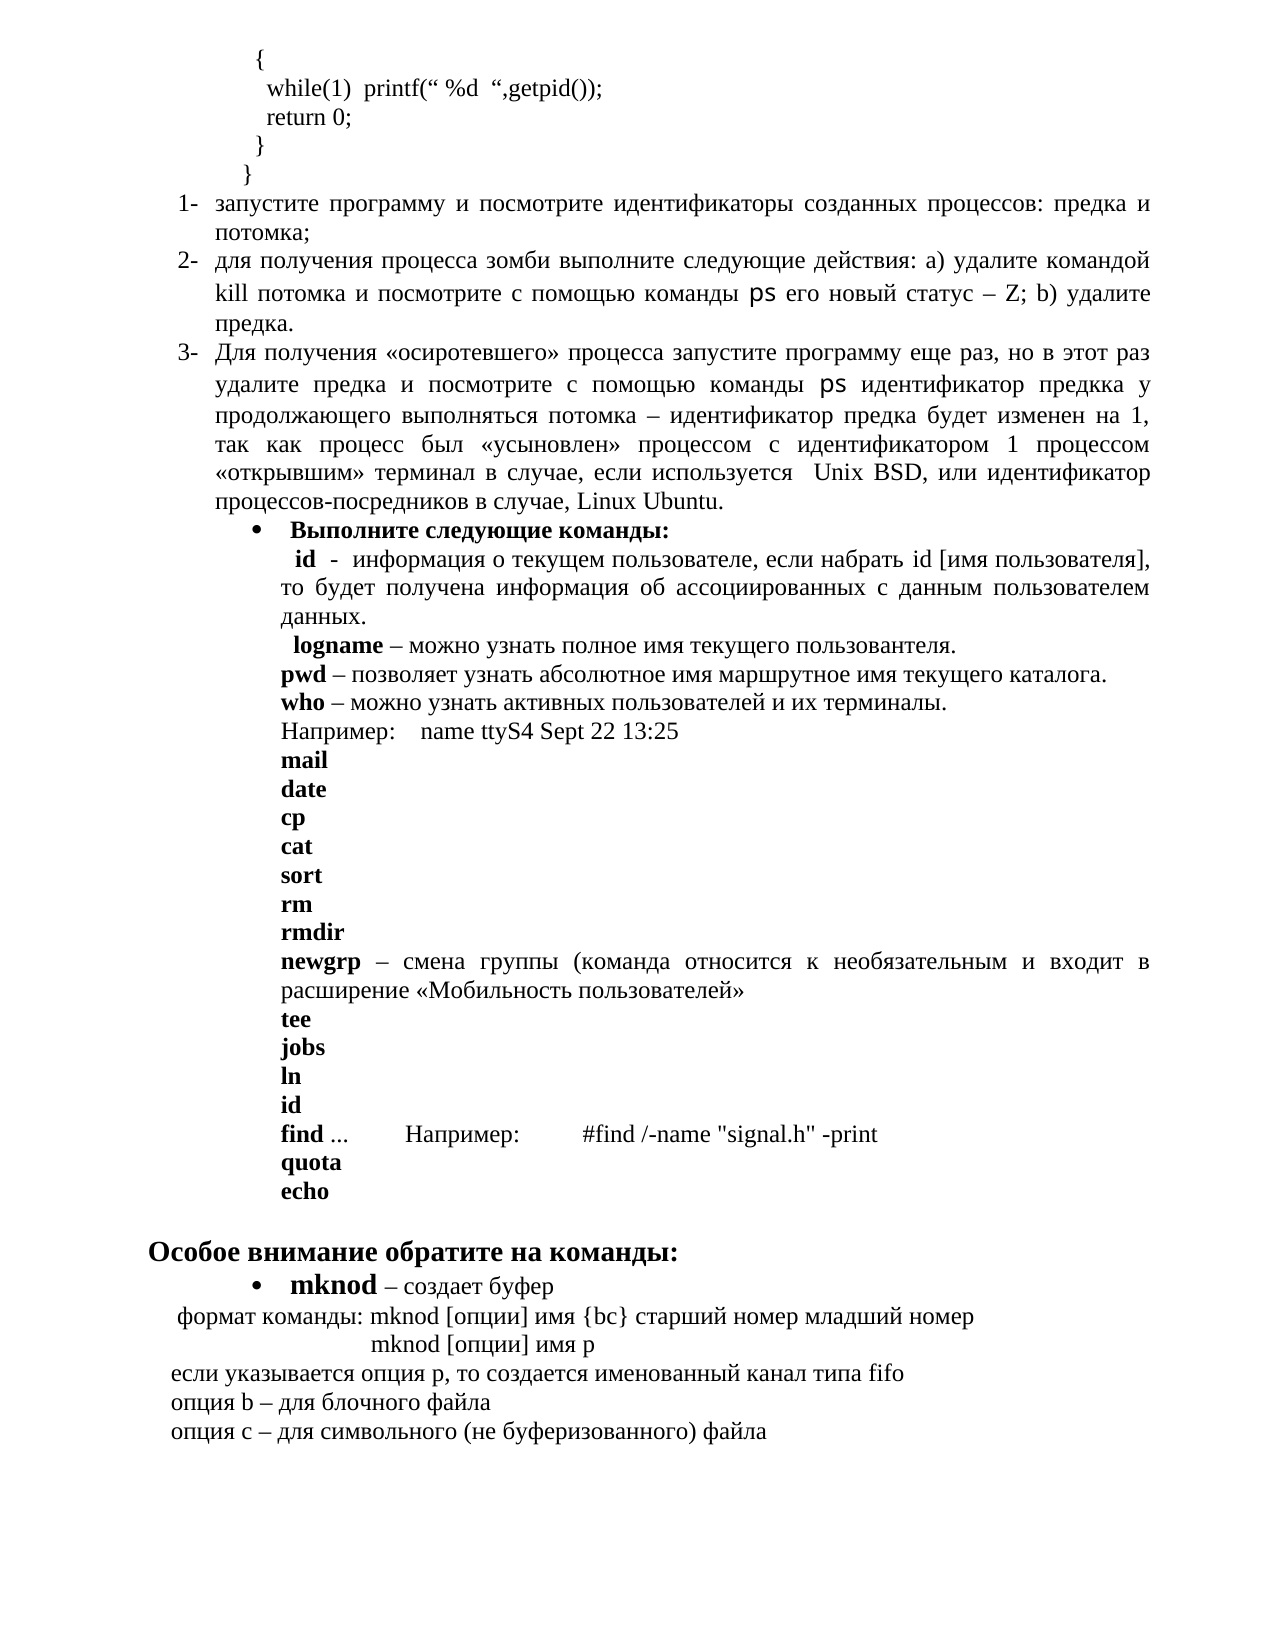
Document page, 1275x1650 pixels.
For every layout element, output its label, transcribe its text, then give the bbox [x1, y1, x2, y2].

text date [281, 774, 1151, 802]
list Выполните следующие команды: [252, 515, 1151, 544]
text pwd – позволяет узнать абсолютное имя маршрутное имя текущего каталога. [281, 659, 1151, 687]
text id - информация о текущем пользователе, если набрать id [имя пользователя], то будет получена информация об ассоциированных с данным пользователем данных. [281, 544, 1151, 630]
text формат команды: mknod [опции] имя {bc} старший номер младший номер [171, 1301, 1151, 1329]
text find ... Например: #find /-name "signal.h" -print [281, 1119, 1151, 1147]
text logname – можно узнать полное имя текущего пользовантеля. [281, 630, 1151, 659]
list Для получения «осиротевшего» процесса запустите программу еще раз, но в этот раз удалите предка и посмотрите с помощью команды ps идентификатор предкка у продолжающего выполняться потомка – идентификатор предка будет изменен на 1, так как процесс был «усыновлен» процессом с идентификатором 1 процессом «открывшим» терминал в случае, если используется Unix BSD, или идентификатор процессов-посредников в случае, Linux Ubuntu. [177, 337, 1151, 515]
text sort [281, 860, 1151, 889]
text Например: name ttyS4 Sept 22 13:25 [281, 716, 1151, 745]
text quota [281, 1147, 1151, 1176]
text cp [281, 802, 1151, 831]
text ln [281, 1061, 1151, 1090]
text rm [281, 889, 1151, 917]
list mknod – создает буфер [252, 1267, 1151, 1301]
text } [223, 159, 1151, 188]
text { [223, 44, 1151, 73]
text return 0; [223, 102, 1151, 131]
text mail [281, 745, 1151, 774]
text tee [281, 1004, 1151, 1032]
text опция b – для блочного файла [171, 1387, 1151, 1416]
text cat [281, 831, 1151, 860]
text echo [281, 1176, 1151, 1205]
text while(1) printf(“ %d “,getpid()); [223, 73, 1151, 102]
text id [281, 1090, 1151, 1119]
text mknod [опции] имя p [171, 1329, 1151, 1358]
text опция c – для символьного (не буферизованного) файла [171, 1416, 1151, 1444]
list запустите программу и посмотрите идентификаторы созданных процессов: предка и потомка; [177, 188, 1151, 246]
text jobs [281, 1032, 1151, 1061]
list для получения процесса зомби выполните следующие действия: a) удалите командой kill потомка и посмотрите с помощью команды ps его новый статус – Z; b) удалите предка. [177, 246, 1151, 337]
text rmdir [281, 917, 1151, 946]
text если указывается опция p, то создается именованный канал типа fifo [171, 1358, 1151, 1387]
text who – можно узнать активных пользователей и их терминалы. [281, 687, 1151, 716]
text newgrp – смена группы (команда относится к необязательным и входит в расширение «Мобильность пользователей» [281, 946, 1151, 1004]
text Особое внимание обратите на команды: [148, 1234, 1151, 1267]
text } [223, 131, 1151, 159]
